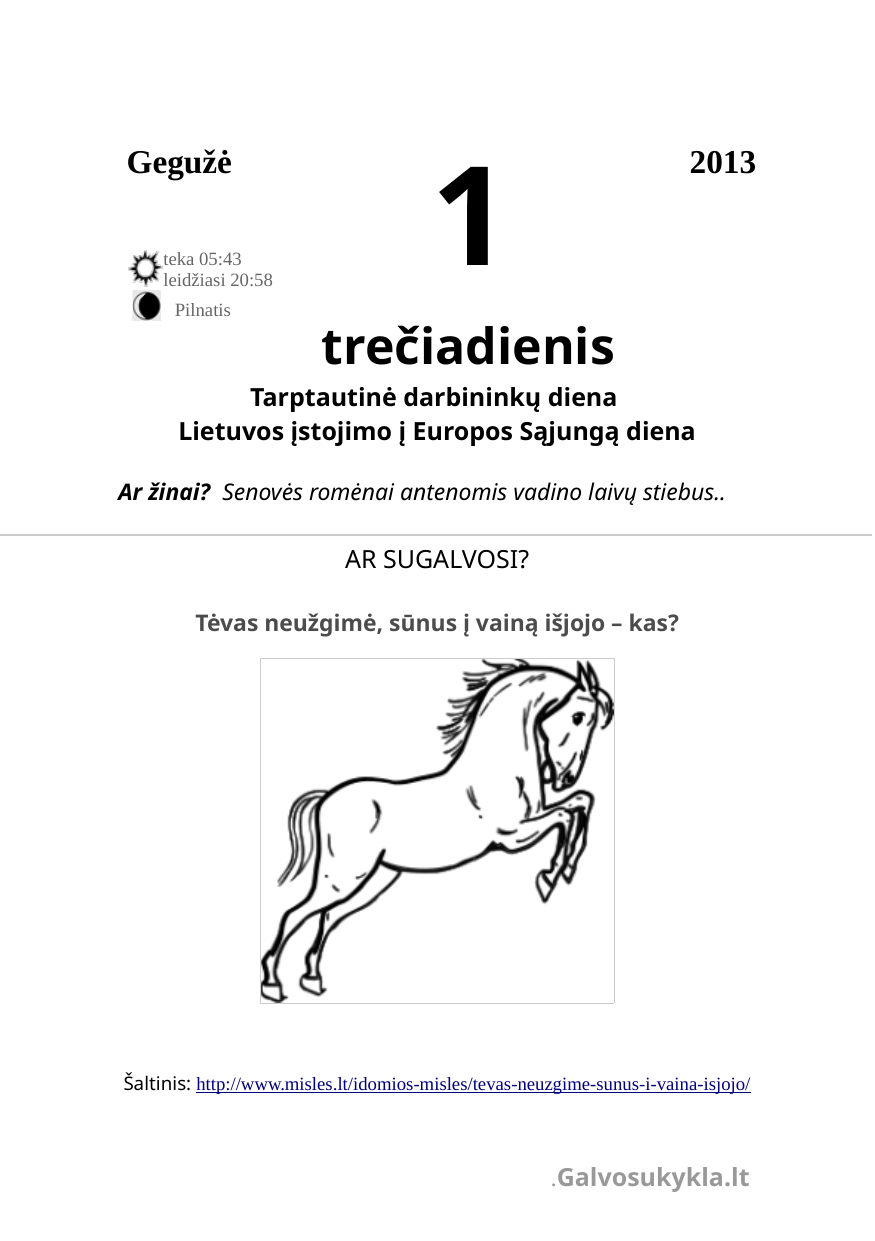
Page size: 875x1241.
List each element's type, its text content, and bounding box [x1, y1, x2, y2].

picture [261, 659, 614, 1003]
text AR SUGALVOSI? [118, 541, 756, 575]
text Tarptautinė darbininkų diena Lietuvos įstojimo į Europos Sąjungą diena [118, 379, 756, 448]
text Ar žinai? Senovės romėnai antenomis vadino laivų stiebus.. [118, 476, 756, 507]
table_header Gegužė teka 05:43 leidžiasi 20:58 [118, 118, 298, 287]
table_header 1 trečiadienis [299, 118, 638, 379]
text Šaltinis: http://www.misles.lt/idomios-misles/tevas-neuzgime-sunus-i-vaina-isjojo/ [118, 1070, 756, 1096]
table_header 2013 [638, 118, 756, 379]
table_header Pilnatis [118, 288, 298, 379]
text Tėvas neužgimė, sūnus į vainą išjojo – kas? [118, 607, 756, 638]
